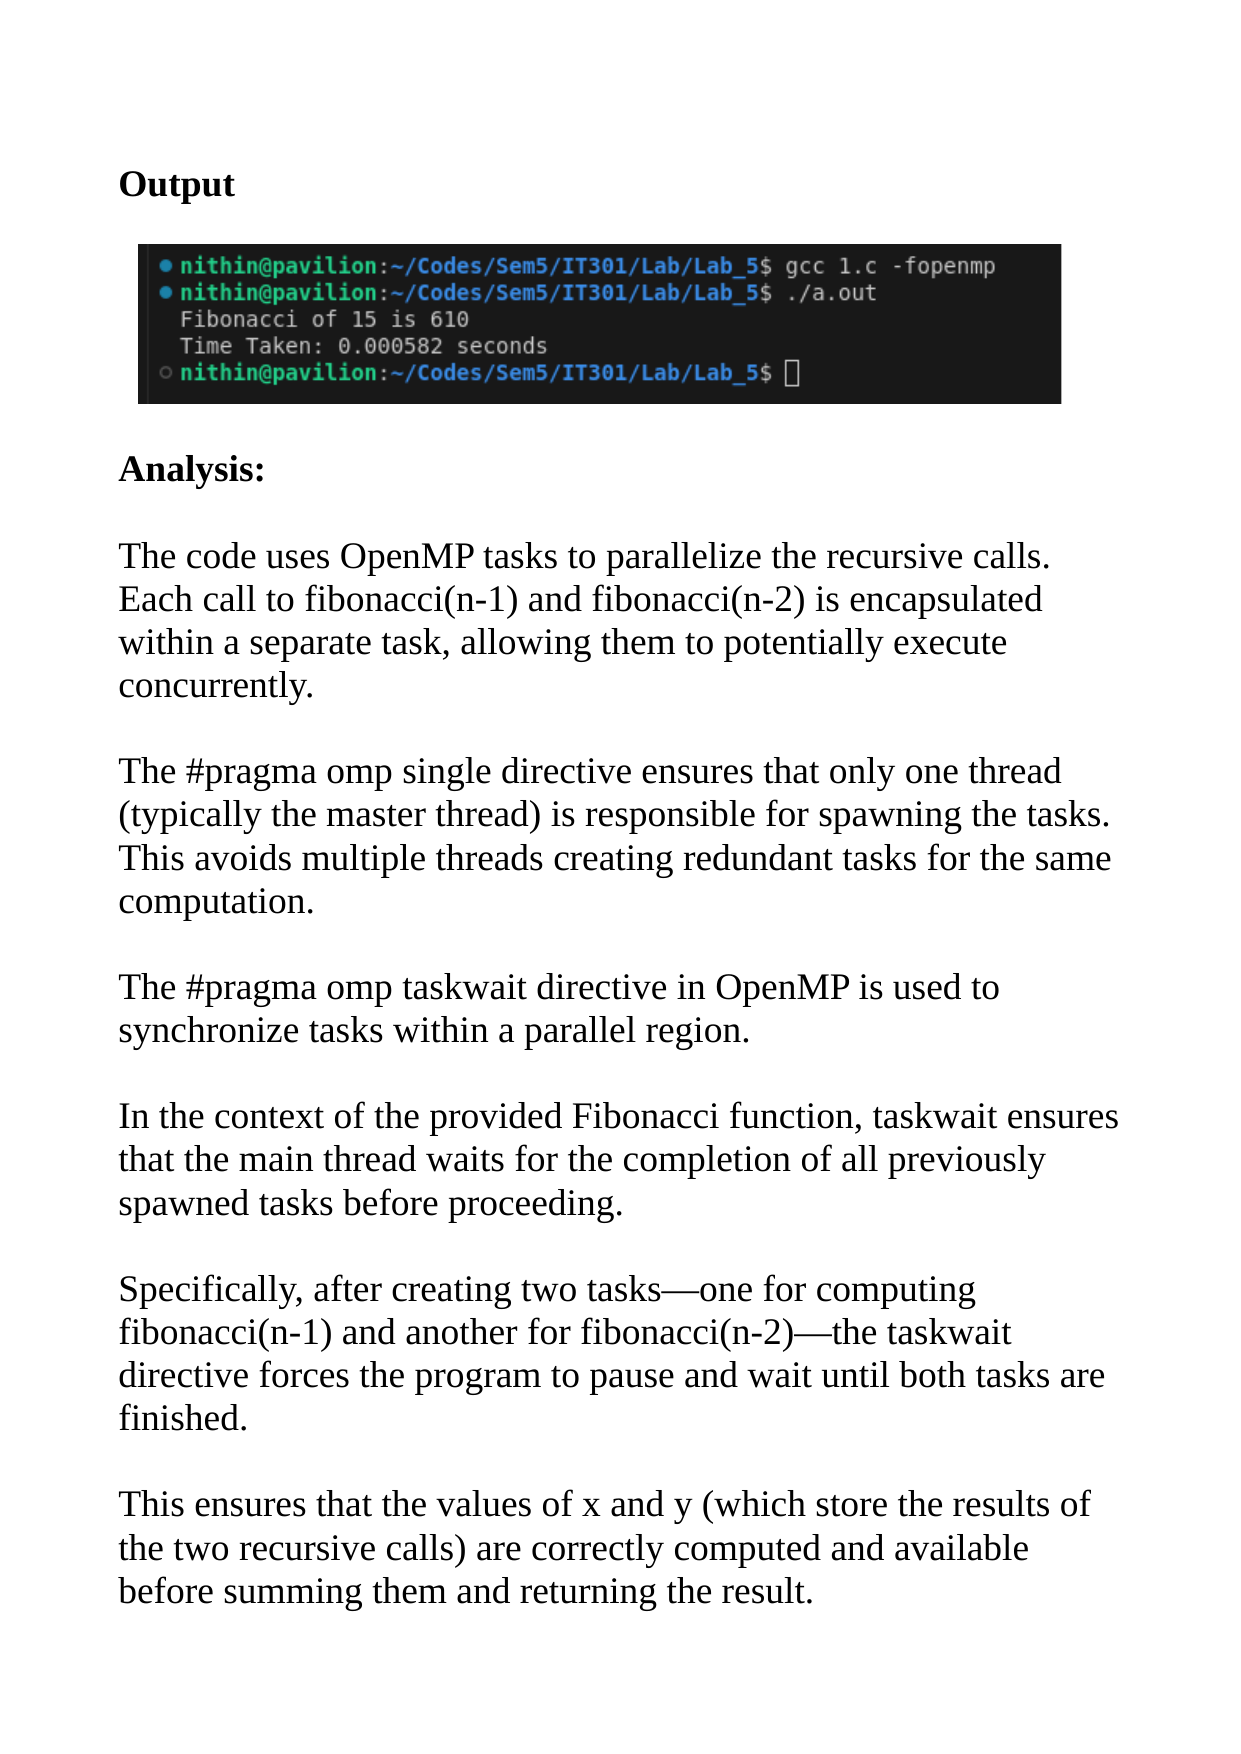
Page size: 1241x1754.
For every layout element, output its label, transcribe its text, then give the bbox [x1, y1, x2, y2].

text The #pragma omp taskwait directive in OpenMP is used to synchronize tasks within a parallel region. [118, 964, 1122, 1051]
text The code uses OpenMP tasks to parallelize the recursive calls. Each call to fibonacci(n-1) and fibonacci(n-2) is encapsulated within a separate task, allowing them to potentially execute concurrently. [118, 533, 1122, 706]
text Specifically, after creating two tasks—one for computing fibonacci(n-1) and another for fibonacci(n-2)—the taskwait directive forces the program to pause and wait until both tasks are finished. [118, 1266, 1122, 1439]
text The #pragma omp single directive ensures that only one thread (typically the master thread) is responsible for spawning the tasks. This avoids multiple threads creating redundant tasks for the same computation. [118, 749, 1122, 921]
text This ensures that the values of x and y (which store the results of the two recursive calls) are correctly computed and available before summing them and returning the result. [118, 1482, 1122, 1611]
text In the context of the provided Fibonacci function, taskwait ensures that the main thread waits for the completion of all previously spawned tasks before proceeding. [118, 1094, 1122, 1223]
text Analysis: [118, 447, 1122, 533]
text Output [118, 161, 1122, 204]
picture [138, 244, 1062, 404]
